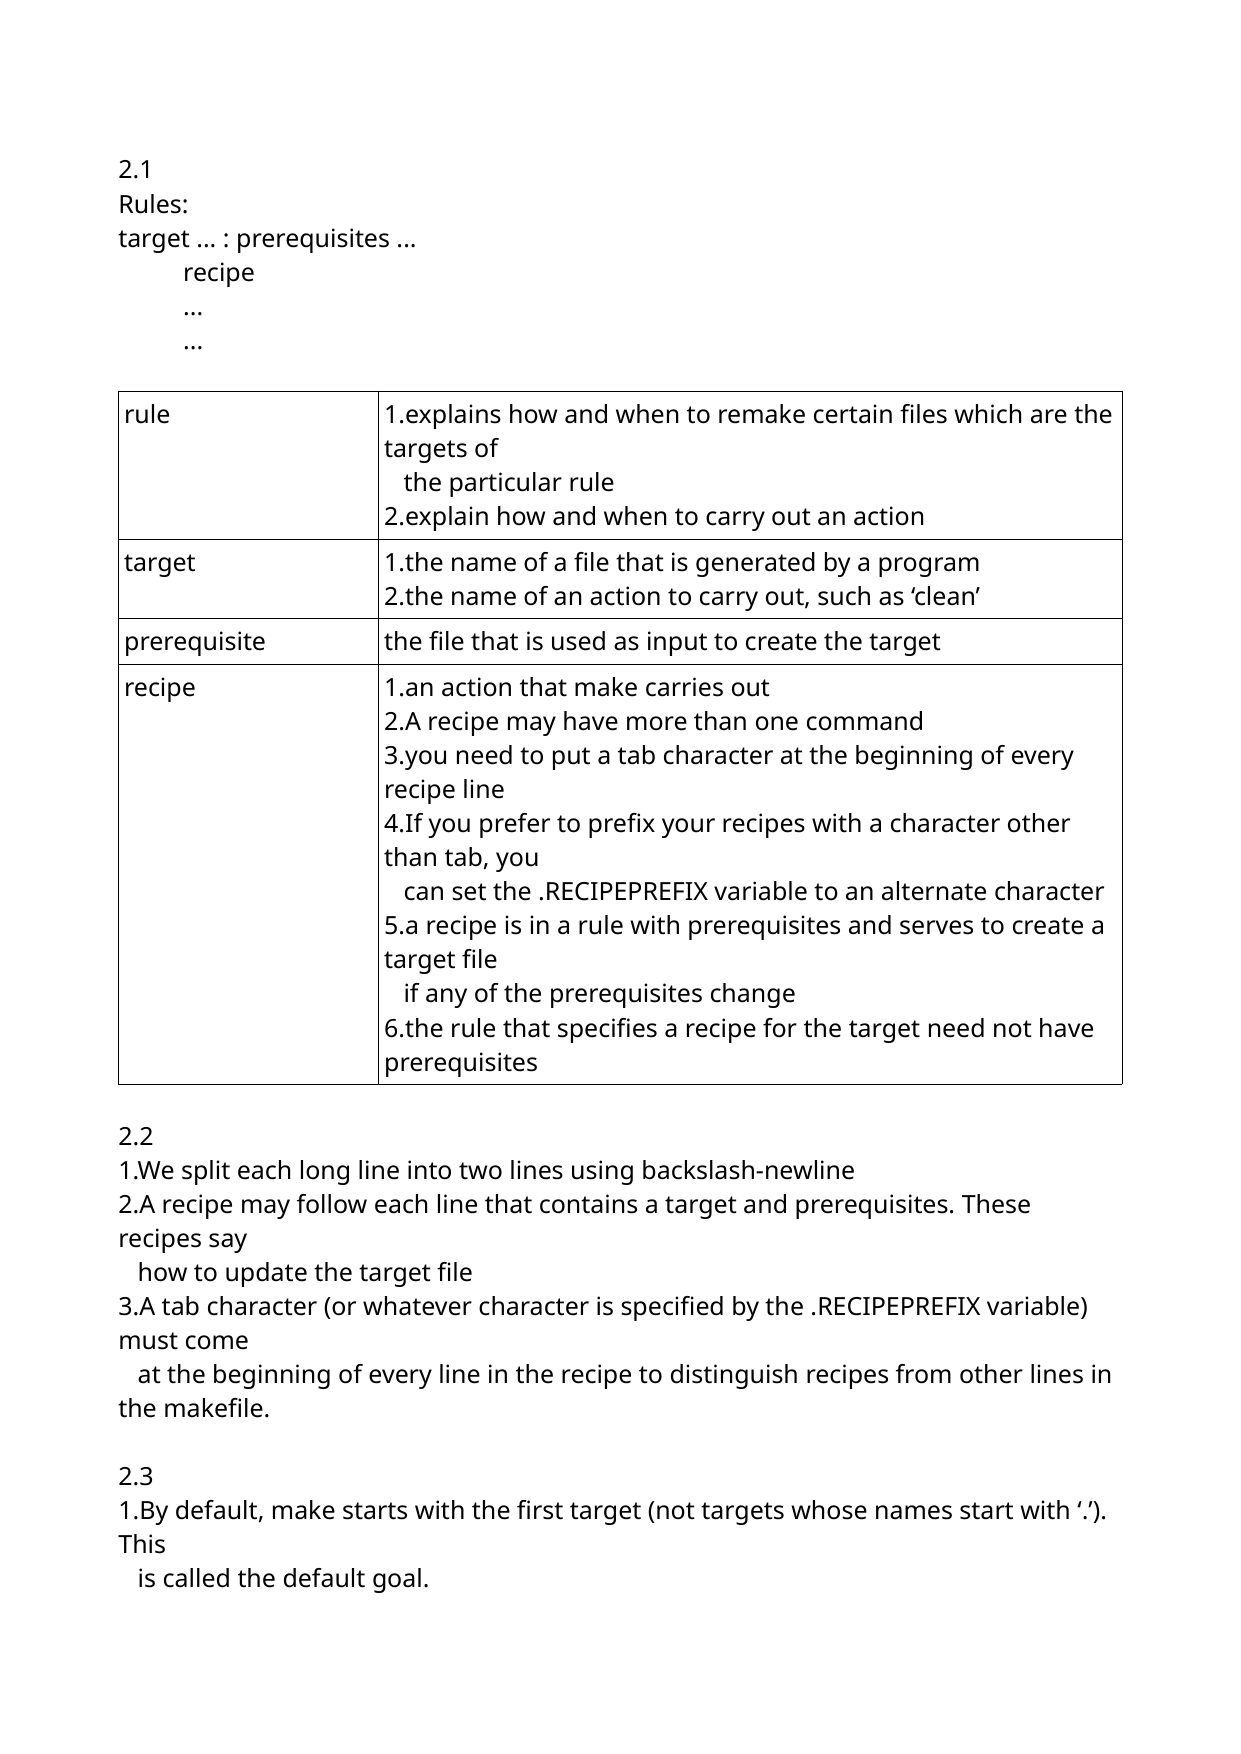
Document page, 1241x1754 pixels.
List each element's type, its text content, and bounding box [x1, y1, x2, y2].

text at the beginning of every line in the recipe to distinguish recipes from other lines in the makefile. [118, 1357, 1122, 1425]
text 2.3 [118, 1459, 1122, 1493]
text 2.A recipe may follow each line that contains a target and prerequisites. These recipes say [118, 1186, 1122, 1254]
text ... [118, 288, 1122, 322]
text 1.We split each long line into two lines using backslash-newline [118, 1152, 1122, 1186]
table_cell 1.the name of a file that is generated by a program 2.the name of an action to carry out, such as ‘clean’ [379, 540, 1122, 618]
text 1.By default, make starts with the first target (not targets whose names start with ‘.’). This [118, 1493, 1122, 1561]
text 2.1 [118, 152, 1122, 186]
text target ... : prerequisites ... [118, 220, 1122, 254]
text how to update the target file [118, 1254, 1122, 1288]
text 3.A tab character (or whatever character is specified by the .RECIPEPREFIX variable) must come [118, 1288, 1122, 1357]
table_cell 1.an action that make carries out 2.A recipe may have more than one command 3.you need to put a tab character at the beginning of every recipe line 4.If you prefer to prefix your recipes with a character other than tab, you can set the .RECIPEPREFIX variable to an alternate character 5.a recipe is in a rule with prerequisites and serves to create a target file if any of the prerequisites change 6.the rule that specifies a recipe for the target need not have prerequisites [379, 665, 1122, 1084]
table_cell target [119, 540, 378, 618]
table_cell the file that is used as input to create the target [379, 619, 1122, 664]
table_header rule [119, 392, 378, 538]
text is called the default goal. [118, 1561, 1122, 1595]
table_cell prerequisite [119, 619, 378, 664]
table_cell recipe [119, 665, 378, 1084]
text Rules: [118, 186, 1122, 220]
text 2.2 [118, 1118, 1122, 1152]
text recipe [118, 254, 1122, 288]
table_header 1.explains how and when to remake certain files which are the targets of the particular rule 2.explain how and when to carry out an action [379, 392, 1122, 538]
text ... [118, 322, 1122, 357]
